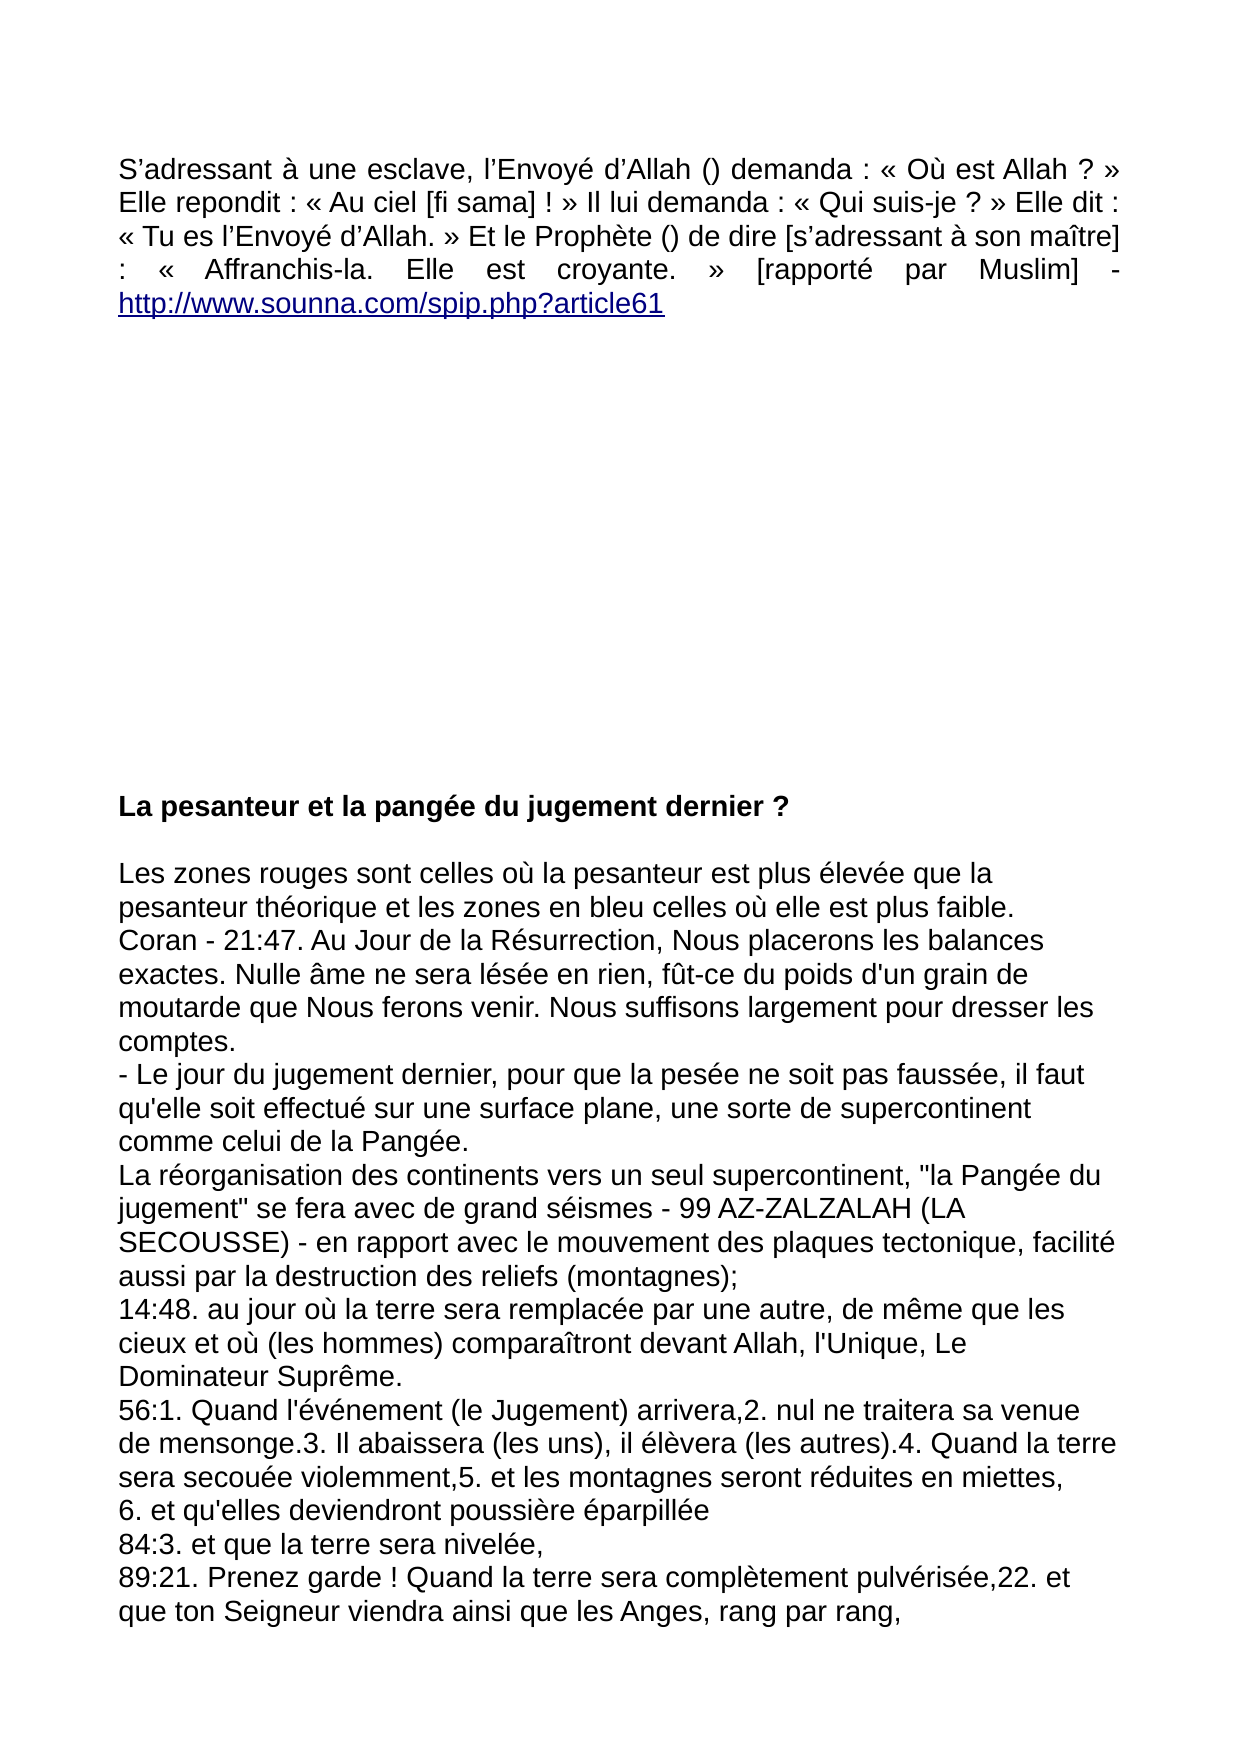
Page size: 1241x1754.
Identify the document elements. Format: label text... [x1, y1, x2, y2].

text La réorganisation des continents vers un seul supercontinent, "la Pangée du jugement" se fera avec de grand séismes - 99 AZ-ZALZALAH (LA SECOUSSE) - en rapport avec le mouvement des plaques tectonique, facilité aussi par la destruction des reliefs (montagnes); [118, 1158, 1122, 1292]
text S’adressant à une esclave, l’Envoyé d’Allah () demanda : « Où est Allah ? » Elle repondit : « Au ciel [fi sama] ! » Il lui demanda : « Qui suis-je ? » Elle dit : « Tu es l’Envoyé d’Allah. » Et le Prophète () de dire [s’adressant à son maître] : « Affranchis-la. Elle est croyante. » [rapporté par Muslim] - http://www.sounna.com/spip.php?article61 [118, 152, 1122, 319]
text Coran - 21:47. Au Jour de la Résurrection, Nous placerons les balances exactes. Nulle âme ne sera lésée en rien, fût-ce du poids d'un grain de moutarde que Nous ferons venir. Nous suffisons largement pour dresser les comptes. [118, 923, 1122, 1057]
text 56:1. Quand l'événement (le Jugement) arrivera,2. nul ne traitera sa venue de mensonge.3. Il abaissera (les uns), il élèvera (les autres).4. Quand la terre sera secouée violemment,5. et les montagnes seront réduites en miettes, 6. et qu'elles deviendront poussière éparpillée [118, 1393, 1122, 1527]
text 14:48. au jour où la terre sera remplacée par une autre, de même que les cieux et où (les hommes) comparaîtront devant Allah, l'Unique, Le Dominateur Suprême. [118, 1292, 1122, 1393]
text - Le jour du jugement dernier, pour que la pesée ne soit pas faussée, il faut qu'elle soit effectué sur une surface plane, une sorte de supercontinent comme celui de la Pangée. [118, 1057, 1122, 1158]
text 84:3. et que la terre sera nivelée, [118, 1527, 1122, 1560]
text 89:21. Prenez garde ! Quand la terre sera complètement pulvérisée,22. et que ton Seigneur viendra ainsi que les Anges, rang par rang, [118, 1560, 1122, 1627]
text La pesanteur et la pangée du jugement dernier ? [118, 789, 1122, 822]
text Les zones rouges sont celles où la pesanteur est plus élevée que la pesanteur théorique et les zones en bleu celles où elle est plus faible. [118, 856, 1122, 923]
